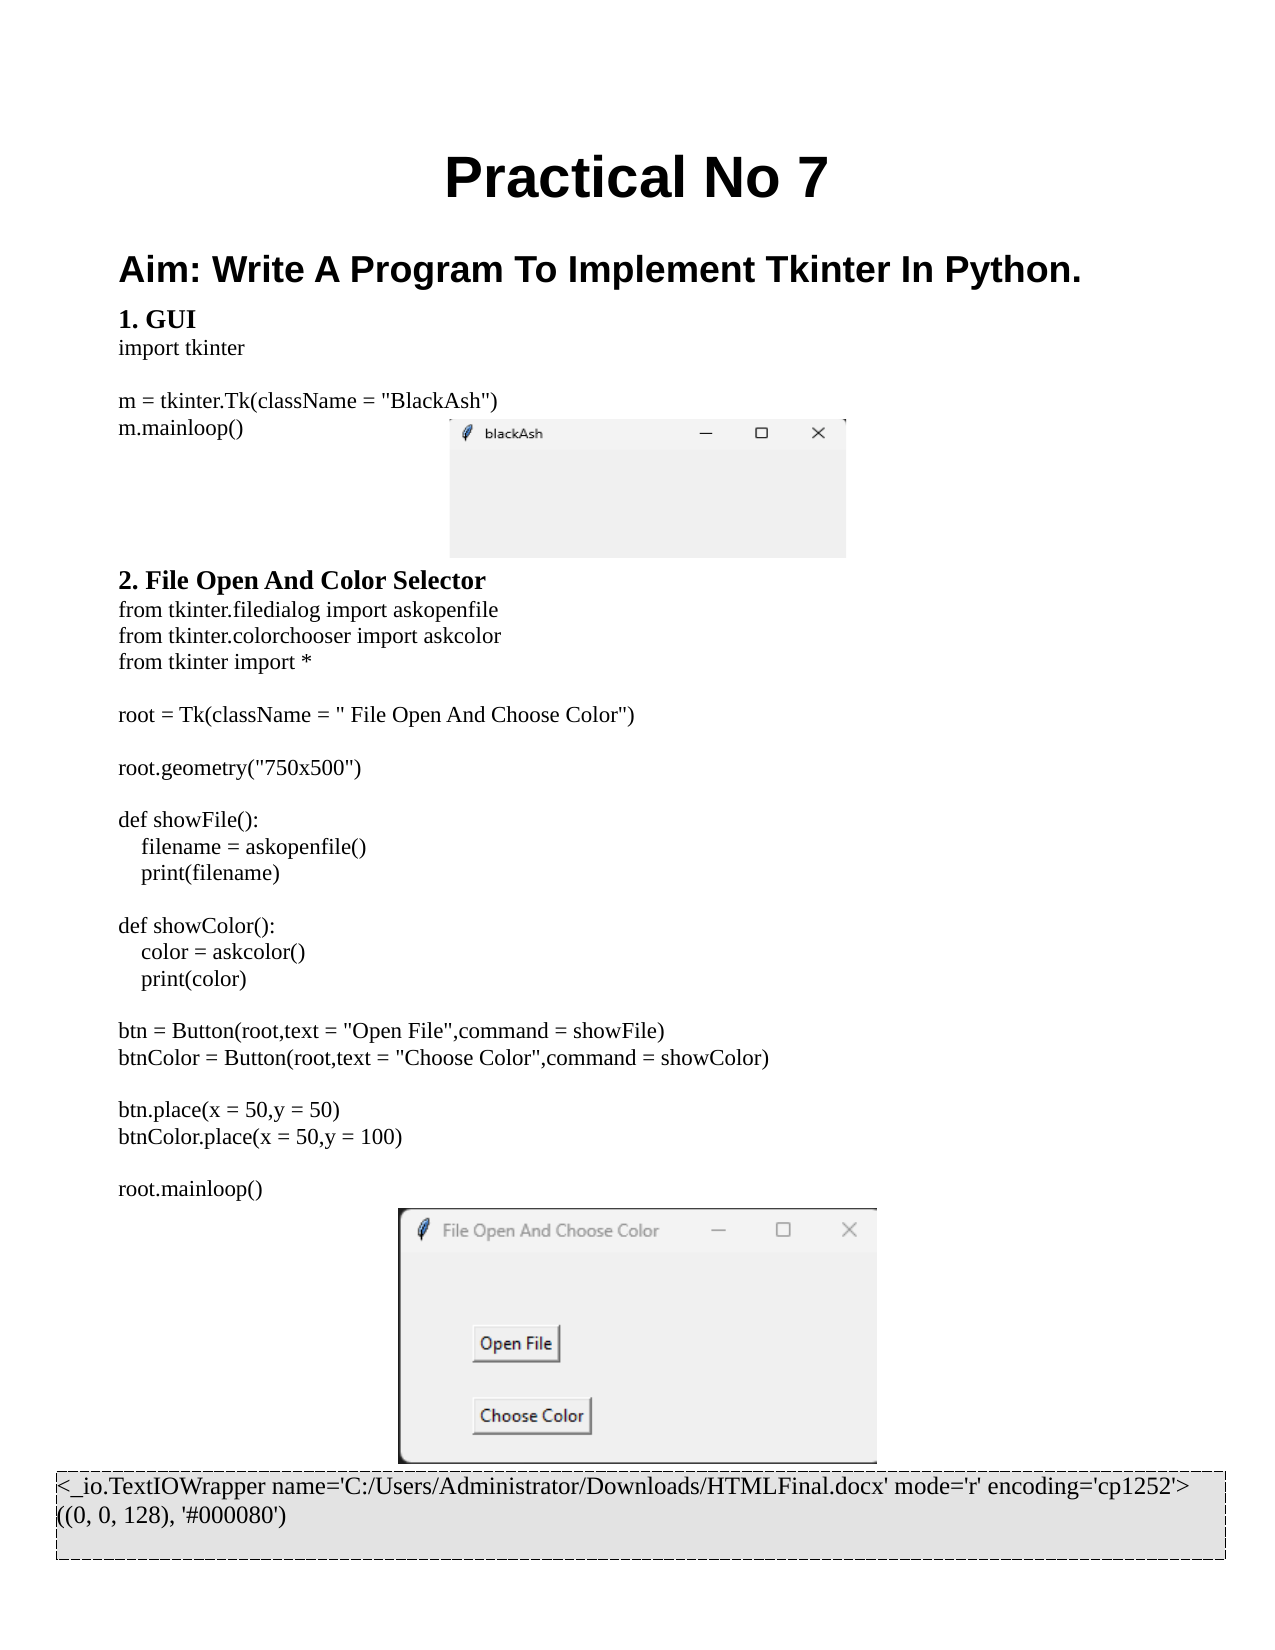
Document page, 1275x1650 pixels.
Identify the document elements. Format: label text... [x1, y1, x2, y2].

text m = tkinter.Tk(className = "BlackAsh") [118, 387, 1157, 413]
text print(filename) [118, 859, 1157, 886]
text def showColor(): [118, 912, 1157, 938]
text root.mainloop() [118, 1175, 1157, 1202]
text btnColor.place(x = 50,y = 100) [118, 1123, 1157, 1149]
text import tkinter [118, 334, 1157, 361]
text m.mainloop() [118, 413, 1157, 440]
text from tkinter import * [118, 648, 1157, 675]
text from tkinter.filedialog import askopenfile [118, 596, 1157, 622]
text 1. GUI [118, 303, 1157, 334]
text root.geometry("750x500") [118, 754, 1157, 780]
picture [449, 419, 847, 558]
text root = Tk(className = " File Open And Choose Color") [118, 701, 1157, 727]
text btn.place(x = 50,y = 50) [118, 1096, 1157, 1123]
picture [398, 1208, 877, 1464]
text from tkinter.colorchooser import askcolor [118, 622, 1157, 648]
subtitle Aim: Write A Program To Implement Tkinter In Python. [118, 248, 1157, 291]
text def showFile(): [118, 806, 1157, 833]
text 2. File Open And Color Selector [118, 564, 1157, 596]
title Practical No 7 [118, 143, 1157, 210]
text btn = Button(root,text = "Open File",command = showFile) [118, 1017, 1157, 1044]
text btnColor = Button(root,text = "Choose Color",command = showColor) [118, 1044, 1157, 1070]
text print(color) [118, 964, 1157, 991]
text color = askcolor() [118, 938, 1157, 964]
text filename = askopenfile() [118, 833, 1157, 859]
